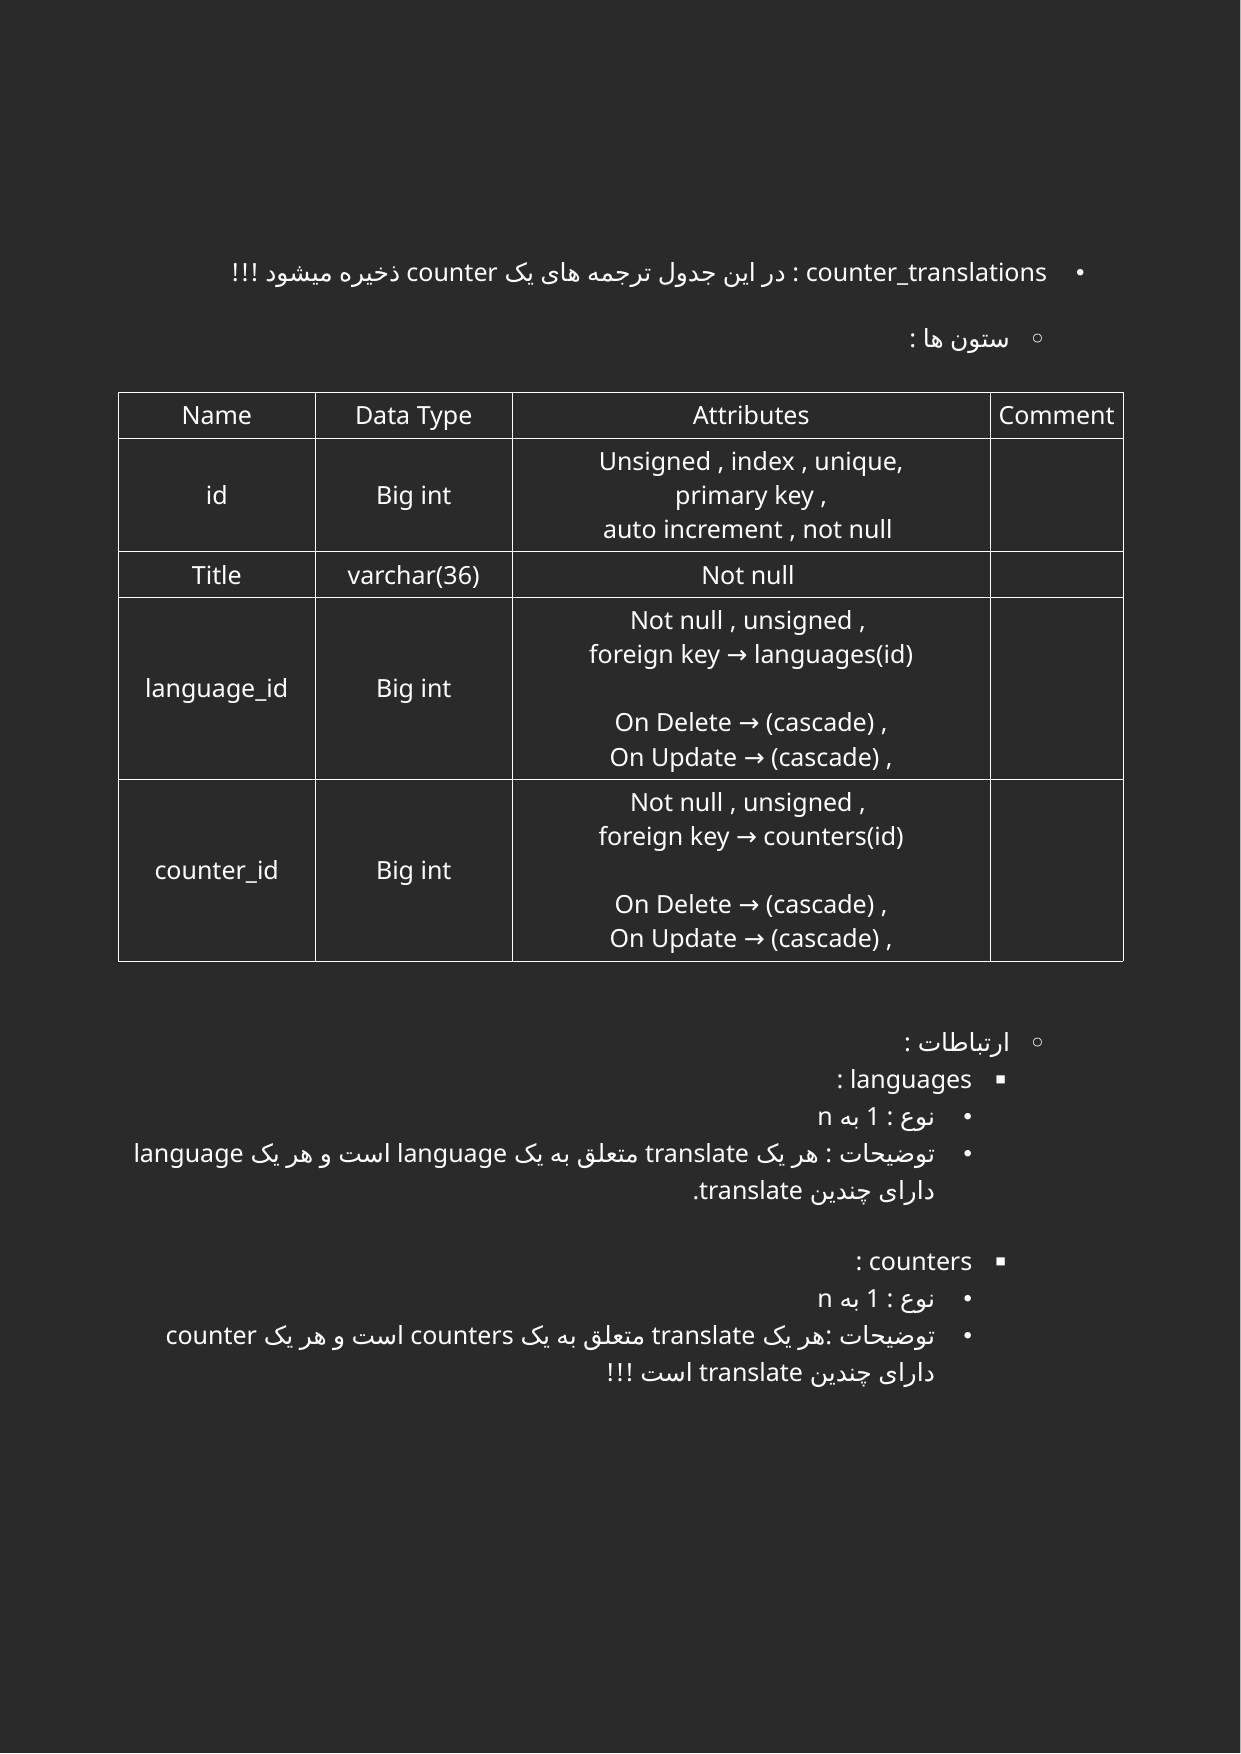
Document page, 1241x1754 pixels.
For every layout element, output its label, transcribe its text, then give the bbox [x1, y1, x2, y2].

table_cell Big int [316, 780, 512, 961]
list ستون ها : [118, 325, 1047, 358]
table_cell Big int [316, 439, 512, 551]
table_cell Not null [513, 552, 990, 597]
table_header Comment [991, 393, 1123, 438]
list counter_translations : در این جدول ترجمه های یک counter ذخیره میشود !!! [118, 254, 1085, 291]
table_cell id [119, 439, 315, 551]
list ارتباطات :‌ [118, 1029, 1047, 1062]
table_cell [991, 439, 1123, 551]
list نوع : 1 به n [118, 1281, 972, 1318]
table_header Name [119, 393, 315, 438]
list counters : [118, 1244, 1010, 1281]
table_cell [991, 780, 1123, 961]
table_cell language_id [119, 598, 315, 779]
list توضیحات :‌هر یک translate متعلق به یک counters است و هر یک counter دارای چندین translate است !!! [118, 1318, 972, 1392]
table_cell Title [119, 552, 315, 597]
table_cell Big int [316, 598, 512, 779]
table_cell counter_id [119, 780, 315, 961]
list languages : [118, 1062, 1010, 1099]
table_cell varchar(36) [316, 552, 512, 597]
table_header Attributes [513, 393, 990, 438]
table_cell [991, 552, 1123, 597]
table_cell Not null , unsigned , foreign key → counters(id) On Delete → (cascade) , On Update → (cascade) , [513, 780, 990, 961]
list نوع : 1 به n [118, 1099, 972, 1136]
table_cell Not null , unsigned , foreign key → languages(id) On Delete → (cascade) , On Update → (cascade) , [513, 598, 990, 779]
table_cell [991, 598, 1123, 779]
table_header Data Type [316, 393, 512, 438]
table_cell Unsigned , index , unique, primary key , auto increment , not null [513, 439, 990, 551]
list توضیحات :‌ هر یک translate متعلق به یک language است و هر یک language دارای چندین translate. [118, 1136, 972, 1209]
